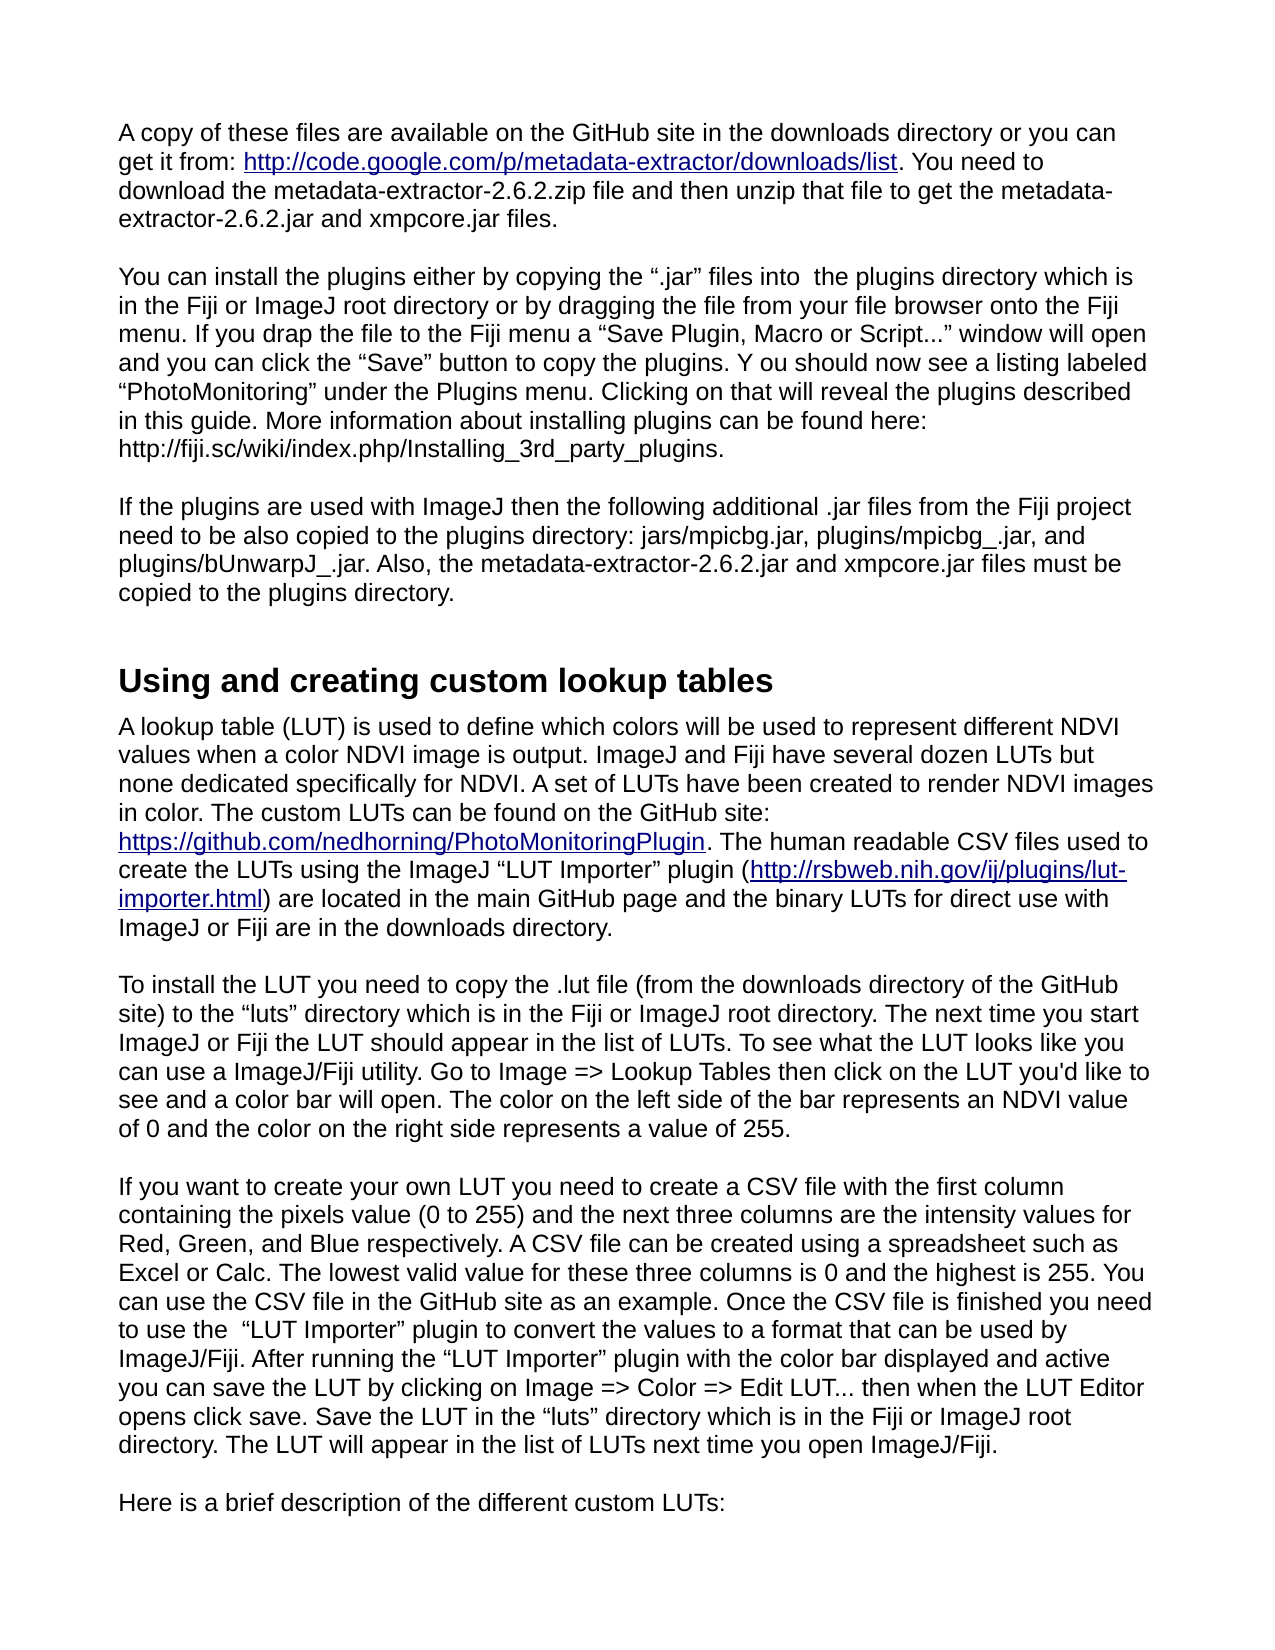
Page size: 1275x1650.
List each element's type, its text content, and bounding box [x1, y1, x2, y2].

text If you want to create your own LUT you need to create a CSV file with the first column containing the pixels value (0 to 255) and the next three columns are the intensity values for Red, Green, and Blue respectively. A CSV file can be created using a spreadsheet such as Excel or Calc. The lowest valid value for these three columns is 0 and the highest is 255. You can use the CSV file in the GitHub site as an example. Once the CSV file is finished you need to use the “LUT Importer” plugin to convert the values to a format that can be used by ImageJ/Fiji. After running the “LUT Importer” plugin with the color bar displayed and active you can save the LUT by clicking on Image => Color => Edit LUT... then when the LUT Editor opens click save. Save the LUT in the “luts” directory which is in the Fiji or ImageJ root directory. The LUT will appear in the list of LUTs next time you open ImageJ/Fiji. [118, 1172, 1157, 1459]
text A lookup table (LUT) is used to define which colors will be used to represent different NDVI values when a color NDVI image is output. ImageJ and Fiji have several dozen LUTs but none dedicated specifically for NDVI. A set of LUTs have been created to render NDVI images in color. The custom LUTs can be found on the GitHub site: https://github.com/nedhorning/PhotoMonitoringPlugin. The human readable CSV files used to create the LUTs using the ImageJ “LUT Importer” plugin (http://rsbweb.nih.gov/ij/plugins/lut-importer.html) are located in the main GitHub page and the binary LUTs for direct use with ImageJ or Fiji are in the downloads directory. [118, 712, 1157, 942]
text A copy of these files are available on the GitHub site in the downloads directory or you can get it from: http://code.google.com/p/metadata-extractor/downloads/list. You need to download the metadata-extractor-2.6.2.zip file and then unzip that file to get the metadata-extractor-2.6.2.jar and xmpcore.jar files. [118, 118, 1157, 233]
text You can install the plugins either by copying the “.jar” files into the plugins directory which is in the Fiji or ImageJ root directory or by dragging the file from your file browser onto the Fiji menu. If you drap the file to the Fiji menu a “Save Plugin, Macro or Script...” window will open and you can click the “Save” button to copy the plugins. Y ou should now see a listing labeled “PhotoMonitoring” under the Plugins menu. Clicking on that will reveal the plugins described in this guide. More information about installing plugins can be found here: http://fiji.sc/wiki/index.php/Installing_3rd_party_plugins. [118, 262, 1157, 463]
text To install the LUT you need to copy the .lut file (from the downloads directory of the GitHub site) to the “luts” directory which is in the Fiji or ImageJ root directory. The next time you start ImageJ or Fiji the LUT should appear in the list of LUTs. To see what the LUT looks like you can use a ImageJ/Fiji utility. Go to Image => Lookup Tables then click on the LUT you'd like to see and a color bar will open. The color on the left side of the bar represents an NDVI value of 0 and the color on the right side represents a value of 255. [118, 971, 1157, 1143]
subtitle Using and creating custom lookup tables [118, 661, 1157, 699]
text If the plugins are used with ImageJ then the following additional .jar files from the Fiji project need to be also copied to the plugins directory: jars/mpicbg.jar, plugins/mpicbg_.jar, and plugins/bUnwarpJ_.jar. Also, the metadata-extractor-2.6.2.jar and xmpcore.jar files must be copied to the plugins directory. [118, 492, 1157, 607]
text Here is a brief description of the different custom LUTs: [118, 1488, 1157, 1517]
